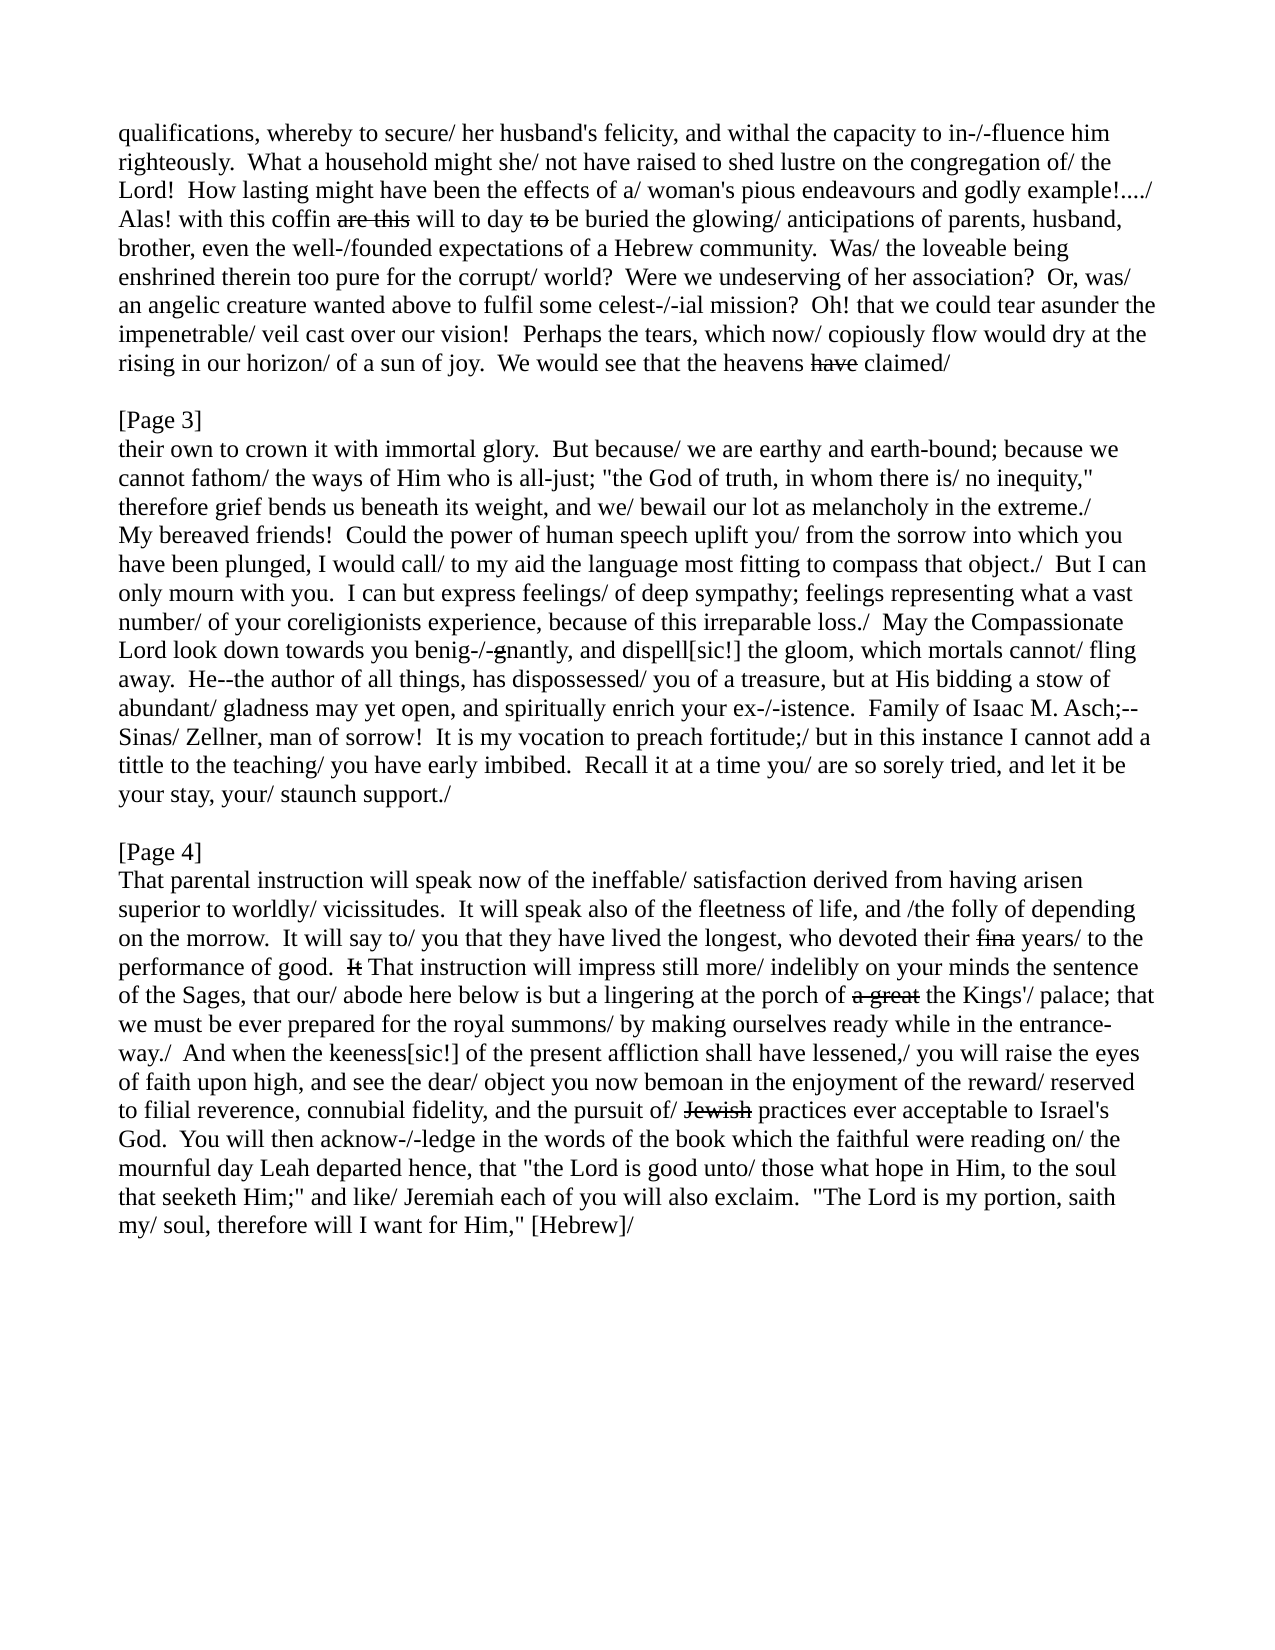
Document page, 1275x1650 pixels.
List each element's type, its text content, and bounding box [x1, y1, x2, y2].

text qualifications, whereby to secure/ her husband's felicity, and withal the capacity to in-/-fluence him righteously. What a household might she/ not have raised to shed lustre on the congregation of/ the Lord! How lasting might have been the effects of a/ woman's pious endeavours and godly example!..../ Alas! with this coffin are this will to day to be buried the glowing/ anticipations of parents, husband, brother, even the well-/founded expectations of a Hebrew community. Was/ the loveable being enshrined therein too pure for the corrupt/ world? Were we undeserving of her association? Or, was/ an angelic creature wanted above to fulfil some celest-/-ial mission? Oh! that we could tear asunder the impenetrable/ veil cast over our vision! Perhaps the tears, which now/ copiously flow would dry at the rising in our horizon/ of a sun of joy. We would see that the heavens have claimed/ [118, 118, 1157, 377]
text [Page 3] [118, 406, 1157, 434]
text their own to crown it with immortal glory. But because/ we are earthy and earth-bound; because we cannot fathom/ the ways of Him who is all-just; "the God of truth, in whom there is/ no inequity," therefore grief bends us beneath its weight, and we/ bewail our lot as melancholy in the extreme./ [118, 434, 1157, 521]
text That parental instruction will speak now of the ineffable/ satisfaction derived from having arisen superior to worldly/ vicissitudes. It will speak also of the fleetness of life, and /the folly of depending on the morrow. It will say to/ you that they have lived the longest, who devoted their fina years/ to the performance of good. It That instruction will impress still more/ indelibly on your minds the sentence of the Sages, that our/ abode here below is but a lingering at the porch of a great the Kings'/ palace; that we must be ever prepared for the royal summons/ by making ourselves ready while in the entrance-way./ And when the keeness[sic!] of the present affliction shall have lessened,/ you will raise the eyes of faith upon high, and see the dear/ object you now bemoan in the enjoyment of the reward/ reserved to filial reverence, connubial fidelity, and the pursuit of/ Jewish practices ever acceptable to Israel's God. You will then acknow-/-ledge in the words of the book which the faithful were reading on/ the mournful day Leah departed hence, that "the Lord is good unto/ those what hope in Him, to the soul that seeketh Him;" and like/ Jeremiah each of you will also exclaim. "The Lord is my portion, saith my/ soul, therefore will I want for Him," [Hebrew]/ [118, 866, 1157, 1239]
text [Page 4] [118, 837, 1157, 866]
text My bereaved friends! Could the power of human speech uplift you/ from the sorrow into which you have been plunged, I would call/ to my aid the language most fitting to compass that object./ But I can only mourn with you. I can but express feelings/ of deep sympathy; feelings representing what a vast number/ of your coreligionists experience, because of this irreparable loss./ May the Compassionate Lord look down towards you benig-/-gnantly, and dispell[sic!] the gloom, which mortals cannot/ fling away. He--the author of all things, has dispossessed/ you of a treasure, but at His bidding a stow of abundant/ gladness may yet open, and spiritually enrich your ex-/-istence. Family of Isaac M. Asch;--Sinas/ Zellner, man of sorrow! It is my vocation to preach fortitude;/ but in this instance I cannot add a tittle to the teaching/ you have early imbibed. Recall it at a time you/ are so sorely tried, and let it be your stay, your/ staunch support./ [118, 521, 1157, 808]
